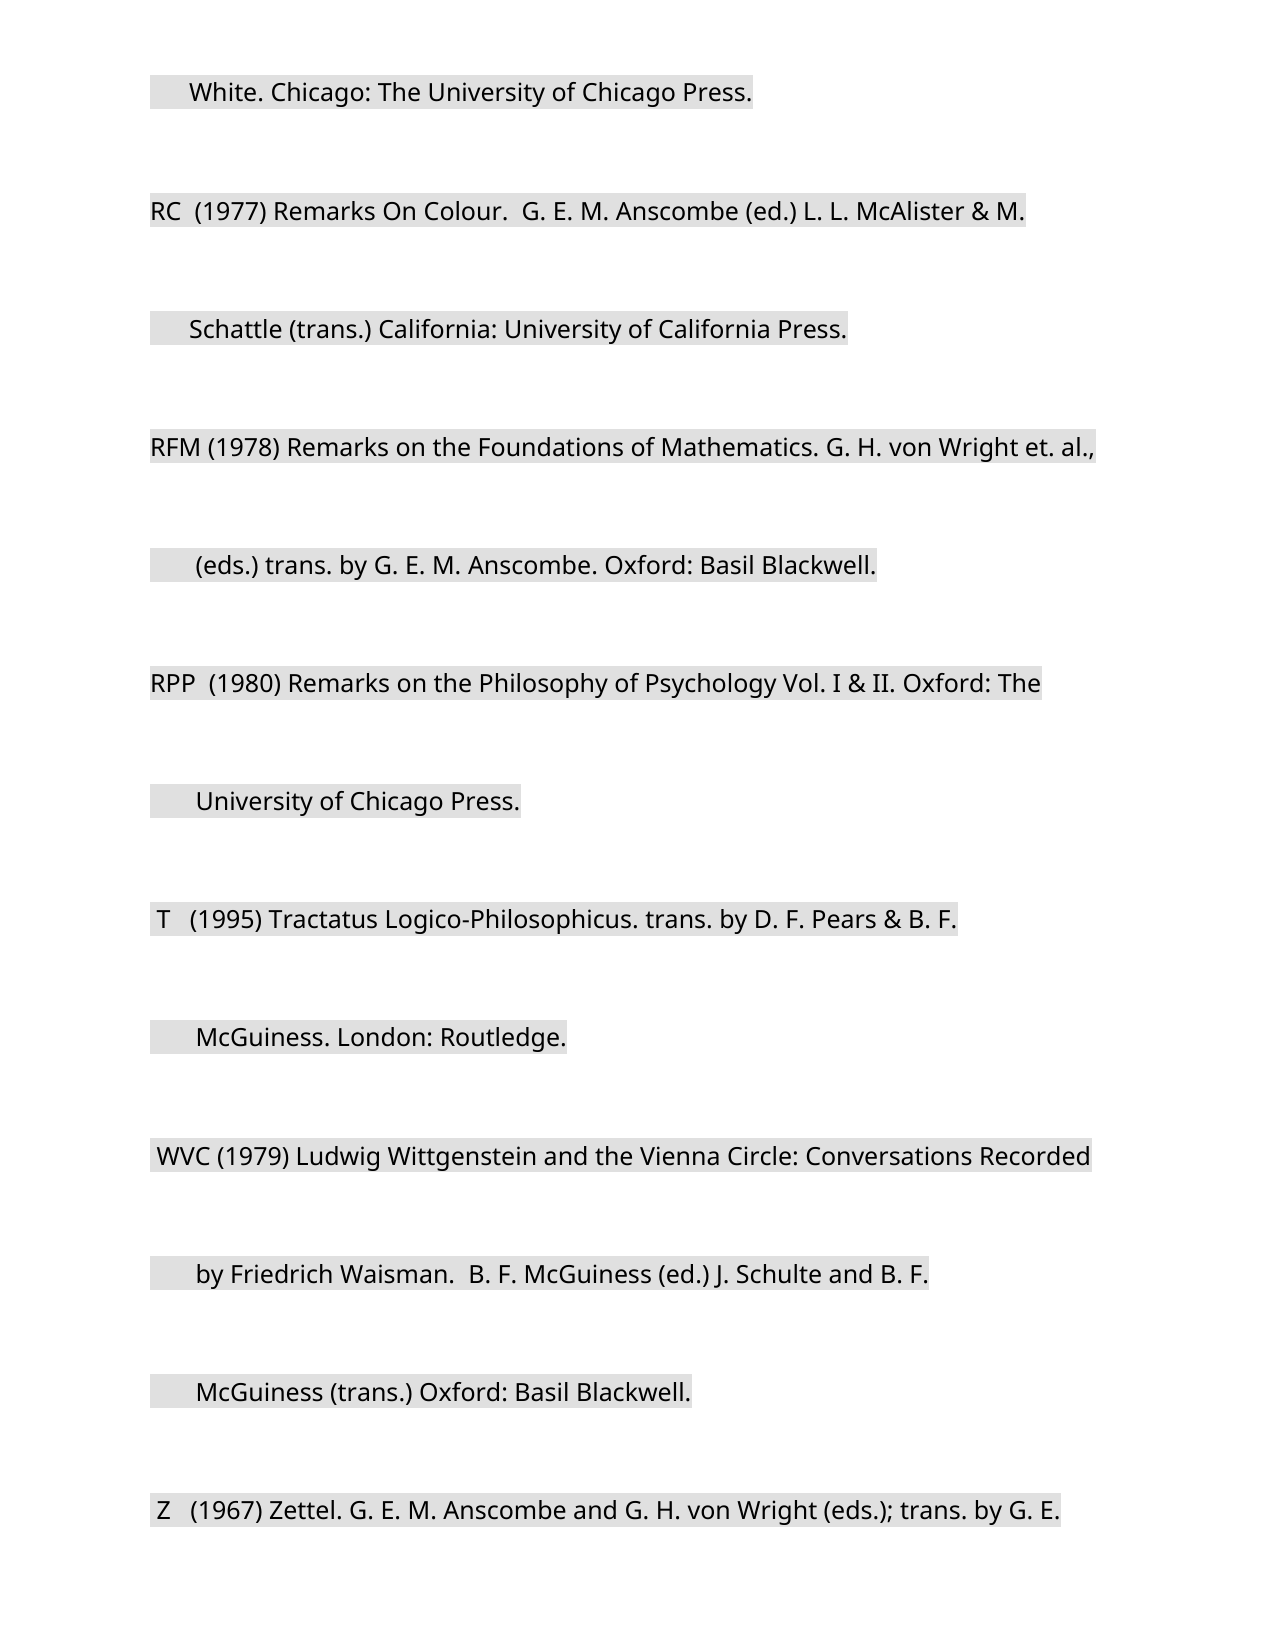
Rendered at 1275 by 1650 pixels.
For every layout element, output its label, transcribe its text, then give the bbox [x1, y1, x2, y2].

text (eds.) trans. by G. E. M. Anscombe. Oxford: Basil Blackwell. [150, 547, 1125, 582]
text RC (1977) Remarks On Colour. G. E. M. Anscombe (ed.) L. L. McAlister & M. [150, 193, 1125, 227]
text RFM (1978) Remarks on the Foundations of Mathematics. G. H. von Wright et. al., [150, 429, 1125, 463]
text McGuiness. London: Routledge. [150, 1020, 1125, 1054]
text University of Chicago Press. [150, 784, 1125, 818]
text McGuiness (trans.) Oxford: Basil Blackwell. [150, 1374, 1125, 1408]
text Schattle (trans.) California: University of California Press. [150, 311, 1125, 345]
text WVC (1979) Ludwig Wittgenstein and the Vienna Circle: Conversations Recorded [150, 1138, 1125, 1172]
text by Friedrich Waisman. B. F. McGuiness (ed.) J. Schulte and B. F. [150, 1256, 1125, 1290]
text White. Chicago: The University of Chicago Press. [150, 75, 1125, 109]
text RPP (1980) Remarks on the Philosophy of Psychology Vol. I & II. Oxford: The [150, 666, 1125, 700]
text T (1995) Tractatus Logico-Philosophicus. trans. by D. F. Pears & B. F. [150, 902, 1125, 936]
text Z (1967) Zettel. G. E. M. Anscombe and G. H. von Wright (eds.); trans. by G. E. [150, 1492, 1125, 1527]
